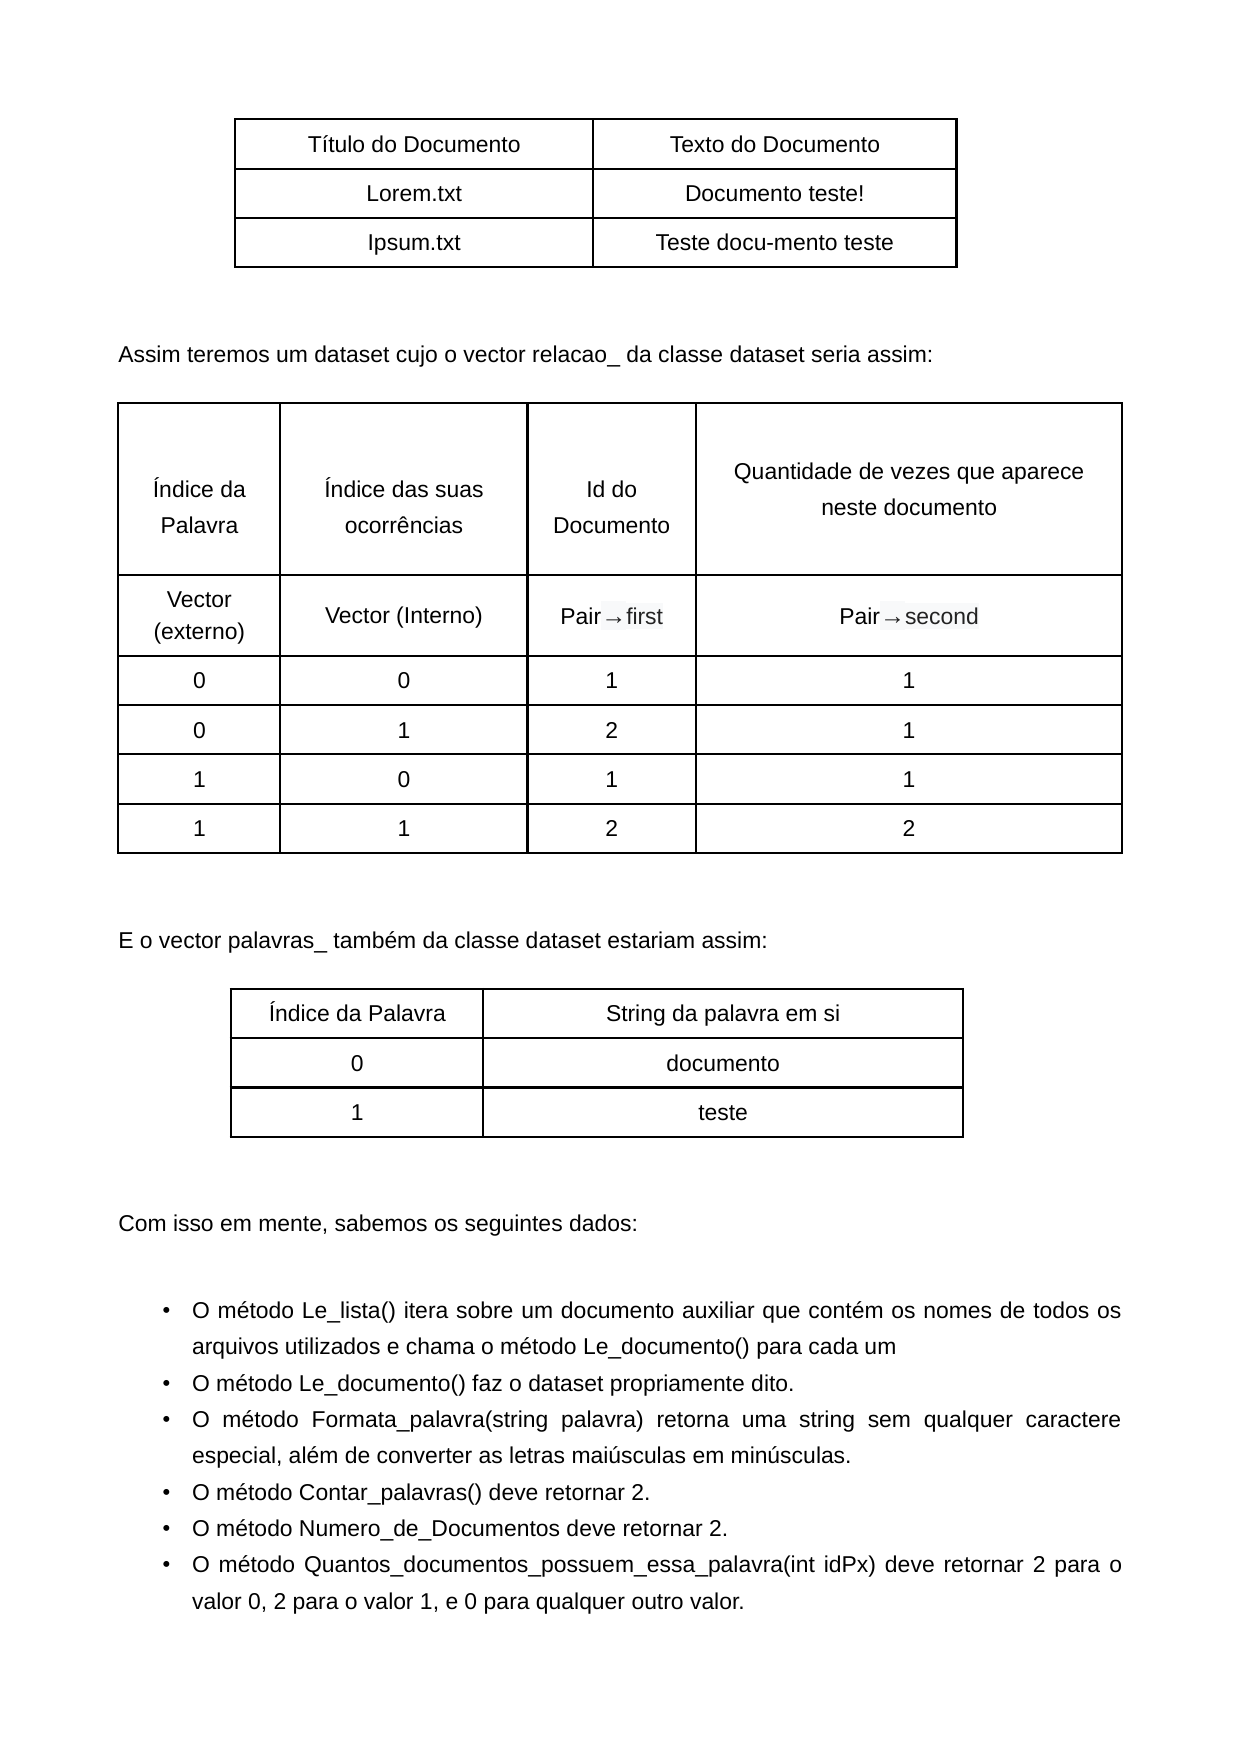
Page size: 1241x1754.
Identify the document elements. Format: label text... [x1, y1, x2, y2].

text Com isso em mente, sabemos os seguintes dados: [118, 1210, 1122, 1237]
list O método Quantos_documentos_possuem_essa_palavra(int idPx) deve retornar 2 para o valor 0, 2 para o valor 1, e 0 para qualquer outro valor. [162, 1551, 1122, 1614]
table_header Índice da Palavra [119, 404, 279, 574]
table_cell 1 [529, 755, 695, 803]
table_header Índice da Palavra [232, 990, 482, 1037]
table_cell 0 [119, 657, 279, 704]
table_cell 1 [232, 1089, 482, 1136]
list O método Le_documento() faz o dataset propriamente dito. [162, 1369, 1122, 1396]
table_cell 1 [281, 805, 526, 852]
table_cell Teste docu-mento teste [594, 219, 955, 266]
table_cell Lorem.txt [236, 170, 592, 217]
table_cell Vector (externo) [119, 576, 279, 655]
table_cell documento [484, 1039, 962, 1086]
table_header Título do Documento [236, 120, 592, 167]
table_header Texto do Documento [594, 120, 955, 167]
text E o vector palavras_ também da classe dataset estariam assim: [118, 927, 1122, 953]
table_cell Documento teste! [594, 170, 955, 217]
table_cell Vector (Interno) [281, 576, 526, 655]
text Assim teremos um dataset cujo o vector relacao_ da classe dataset seria assim: [118, 341, 1122, 367]
table_cell 1 [119, 755, 279, 803]
table_cell 1 [697, 755, 1121, 803]
table_cell 2 [529, 805, 695, 852]
table_cell 1 [697, 706, 1121, 753]
table_header Id do Documento [529, 404, 695, 574]
table_cell Pair→first [529, 576, 695, 655]
table_cell Ipsum.txt [236, 219, 592, 266]
table_cell 1 [119, 805, 279, 852]
table_cell 1 [529, 657, 695, 704]
list O método Numero_de_Documentos deve retornar 2. [162, 1515, 1122, 1541]
list O método Formata_palavra(string palavra) retorna uma string sem qualquer caractere especial, além de converter as letras maiúsculas em minúsculas. [162, 1406, 1122, 1468]
table_cell 1 [697, 657, 1121, 704]
table_header String da palavra em si [484, 990, 962, 1037]
table_cell 0 [281, 657, 526, 704]
table_header Quantidade de vezes que aparece neste documento [697, 404, 1121, 574]
table_cell Pair→second [697, 576, 1121, 655]
table_header Índice das suas ocorrências [281, 404, 526, 574]
list O método Le_lista() itera sobre um documento auxiliar que contém os nomes de todos os arquivos utilizados e chama o método Le_documento() para cada um [162, 1297, 1122, 1359]
list O método Contar_palavras() deve retornar 2. [162, 1478, 1122, 1505]
table_cell teste [484, 1089, 962, 1136]
table_cell 2 [529, 706, 695, 753]
table_cell 1 [281, 706, 526, 753]
table_cell 0 [119, 706, 279, 753]
table_cell 0 [232, 1039, 482, 1086]
table_cell 0 [281, 755, 526, 803]
table_cell 2 [697, 805, 1121, 852]
